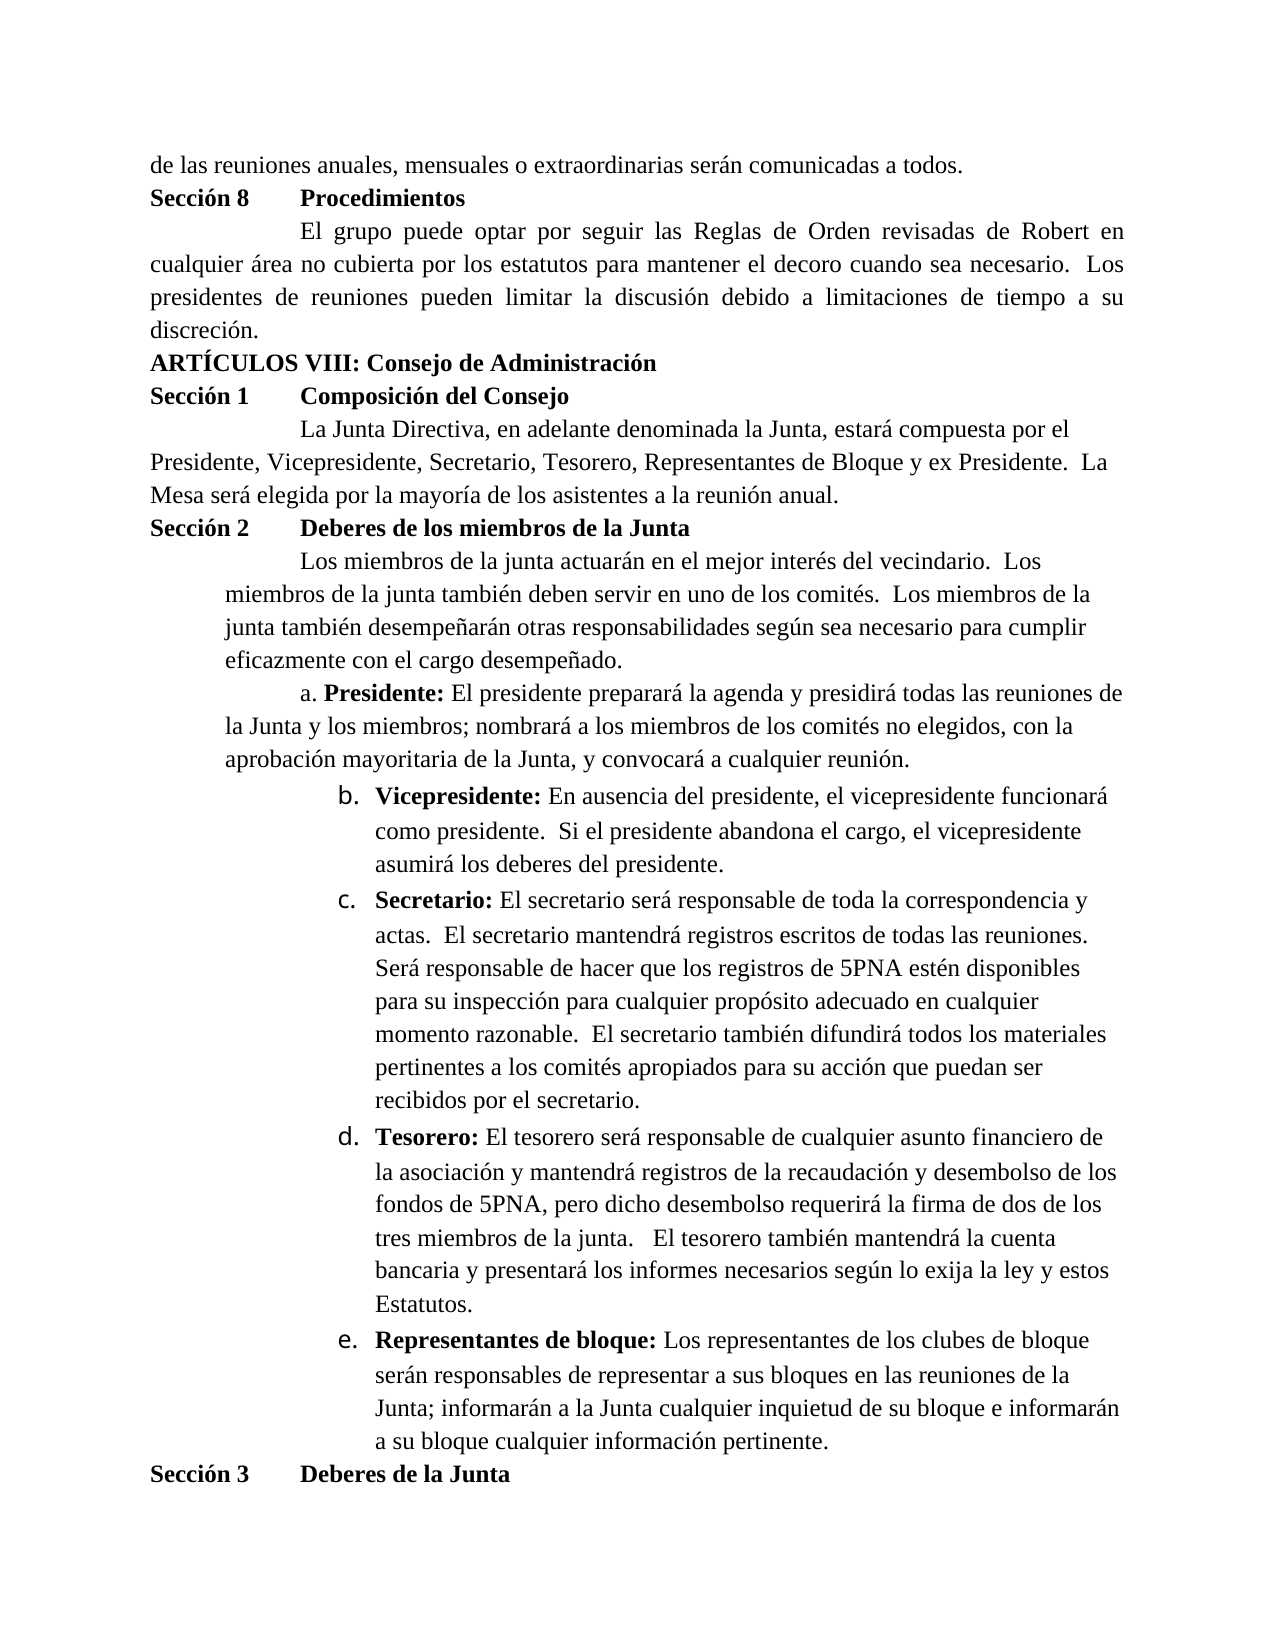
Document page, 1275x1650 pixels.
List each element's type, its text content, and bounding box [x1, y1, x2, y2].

list Secretario: El secretario será responsable de toda la correspondencia y actas. El secretario mantendrá registros escritos de todas las reuniones. Será responsable de hacer que los registros de 5PNA estén disponibles para su inspección para cualquier propósito adecuado en cualquier momento razonable. El secretario también difundirá todos los materiales pertinentes a los comités apropiados para su acción que puedan ser recibidos por el secretario. [337, 882, 1125, 1114]
text Sección 8 Procedimientos [150, 183, 1125, 212]
text El grupo puede optar por seguir las Reglas de Orden revisadas de Robert en cualquier área no cubierta por los estatutos para mantener el decoro cuando sea necesario. Los presidentes de reuniones pueden limitar la discusión debido a limitaciones de tiempo a su discreción. [150, 216, 1125, 344]
list Tesorero: El tesorero será responsable de cualquier asunto financiero de la asociación y mantendrá registros de la recaudación y desembolso de los fondos de 5PNA, pero dicho desembolso requerirá la firma de dos de los tres miembros de la junta. El tesorero también mantendrá la cuenta bancaria y presentará los informes necesarios según lo exija la ley y estos Estatutos. [337, 1118, 1125, 1317]
text Sección 2 Deberes de los miembros de la Junta [150, 513, 1125, 542]
list Vicepresidente: En ausencia del presidente, el vicepresidente funcionará como presidente. Si el presidente abandona el cargo, el vicepresidente asumirá los deberes del presidente. [337, 777, 1125, 877]
list Representantes de bloque: Los representantes de los clubes de bloque serán responsables de representar a sus bloques en las reuniones de la Junta; informarán a la Junta cualquier inquietud de su bloque e informarán a su bloque cualquier información pertinente. [337, 1322, 1125, 1455]
text Sección 3 Deberes de la Junta [150, 1459, 1125, 1488]
text ARTÍCULOS VIII: Consejo de Administración [150, 348, 1125, 377]
text Los miembros de la junta actuarán en el mejor interés del vecindario. Los miembros de la junta también deben servir en uno de los comités. Los miembros de la junta también desempeñarán otras responsabilidades según sea necesario para cumplir eficazmente con el cargo desempeñado. [225, 546, 1125, 674]
text Sección 1 Composición del Consejo [150, 381, 1125, 410]
text La Junta Directiva, en adelante denominada la Junta, estará compuesta por el Presidente, Vicepresidente, Secretario, Tesorero, Representantes de Bloque y ex Presidente. La Mesa será elegida por la mayoría de los asistentes a la reunión anual. [150, 414, 1125, 509]
text a. Presidente: El presidente preparará la agenda y presidirá todas las reuniones de la Junta y los miembros; nombrará a los miembros de los comités no elegidos, con la aprobación mayoritaria de la Junta, y convocará a cualquier reunión. [225, 678, 1125, 773]
text de las reuniones anuales, mensuales o extraordinarias serán comunicadas a todos. [150, 150, 1125, 179]
